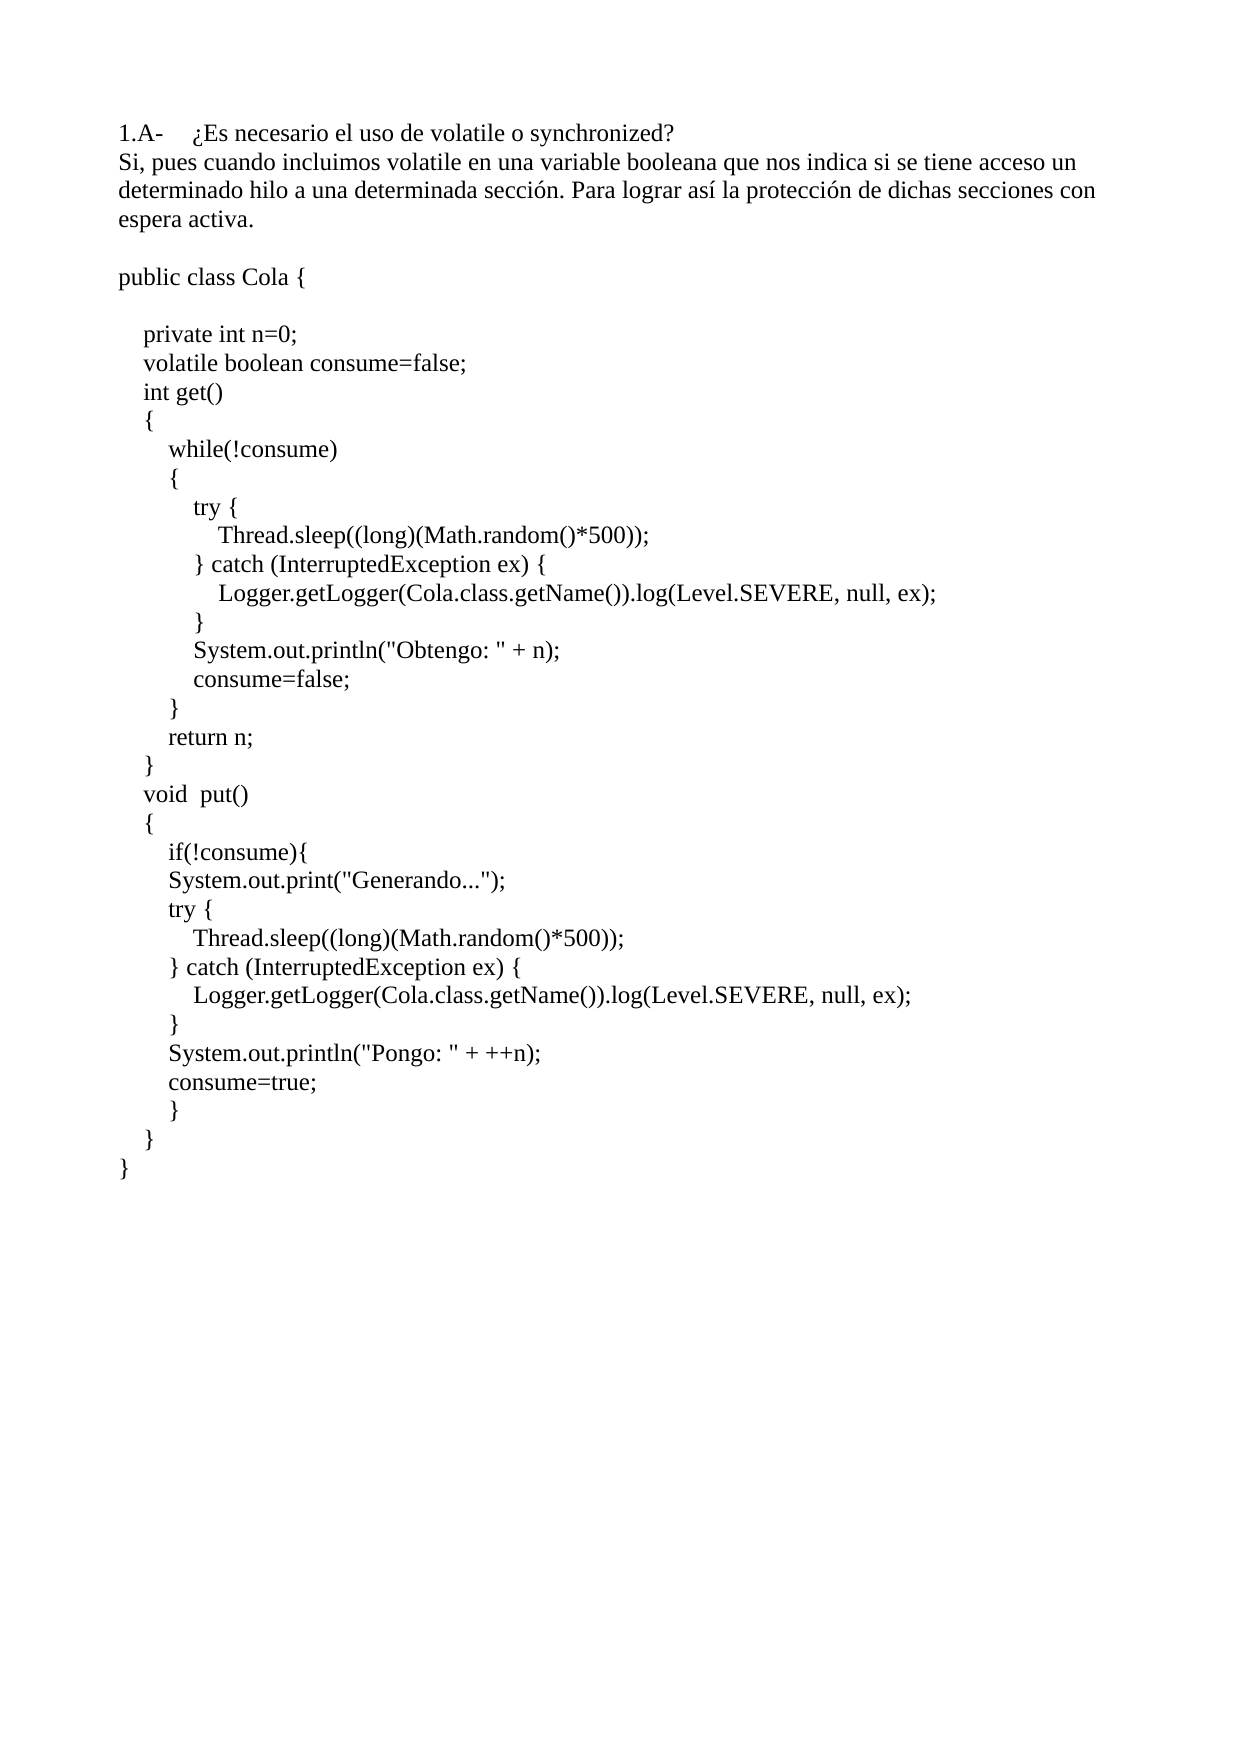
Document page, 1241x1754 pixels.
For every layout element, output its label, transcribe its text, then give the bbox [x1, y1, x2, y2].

text 1.A- ¿Es necesario el uso de volatile o synchronized? [118, 118, 1122, 147]
text } [118, 751, 1122, 779]
text } catch (InterruptedException ex) { [118, 549, 1122, 578]
text try { [118, 492, 1122, 521]
text while(!consume) [118, 434, 1122, 463]
text return n; [118, 722, 1122, 751]
text Thread.sleep((long)(Math.random()*500)); [118, 923, 1122, 952]
text { [118, 463, 1122, 492]
text Logger.getLogger(Cola.class.getName()).log(Level.SEVERE, null, ex); [118, 578, 1122, 607]
text { [118, 406, 1122, 434]
text } [118, 693, 1122, 722]
text { [118, 808, 1122, 837]
text consume=false; [118, 664, 1122, 693]
text Si, pues cuando incluimos volatile en una variable booleana que nos indica si se tiene acceso un determinado hilo a una determinada sección. Para lograr así la protección de dichas secciones con espera activa. [118, 147, 1122, 233]
text } [118, 607, 1122, 636]
text } [118, 1124, 1122, 1153]
text int get() [118, 377, 1122, 406]
text System.out.print("Generando..."); [118, 866, 1122, 894]
text try { [118, 894, 1122, 923]
text Logger.getLogger(Cola.class.getName()).log(Level.SEVERE, null, ex); [118, 981, 1122, 1009]
text System.out.println("Obtengo: " + n); [118, 636, 1122, 664]
text } [118, 1009, 1122, 1038]
text if(!consume){ [118, 837, 1122, 866]
text void put() [118, 779, 1122, 808]
text } catch (InterruptedException ex) { [118, 952, 1122, 981]
text private int n=0; [118, 319, 1122, 348]
text } [118, 1153, 1122, 1182]
text Thread.sleep((long)(Math.random()*500)); [118, 521, 1122, 549]
text consume=true; [118, 1067, 1122, 1096]
text public class Cola { [118, 262, 1122, 291]
text volatile boolean consume=false; [118, 348, 1122, 377]
text } [118, 1096, 1122, 1124]
text System.out.println("Pongo: " + ++n); [118, 1038, 1122, 1067]
